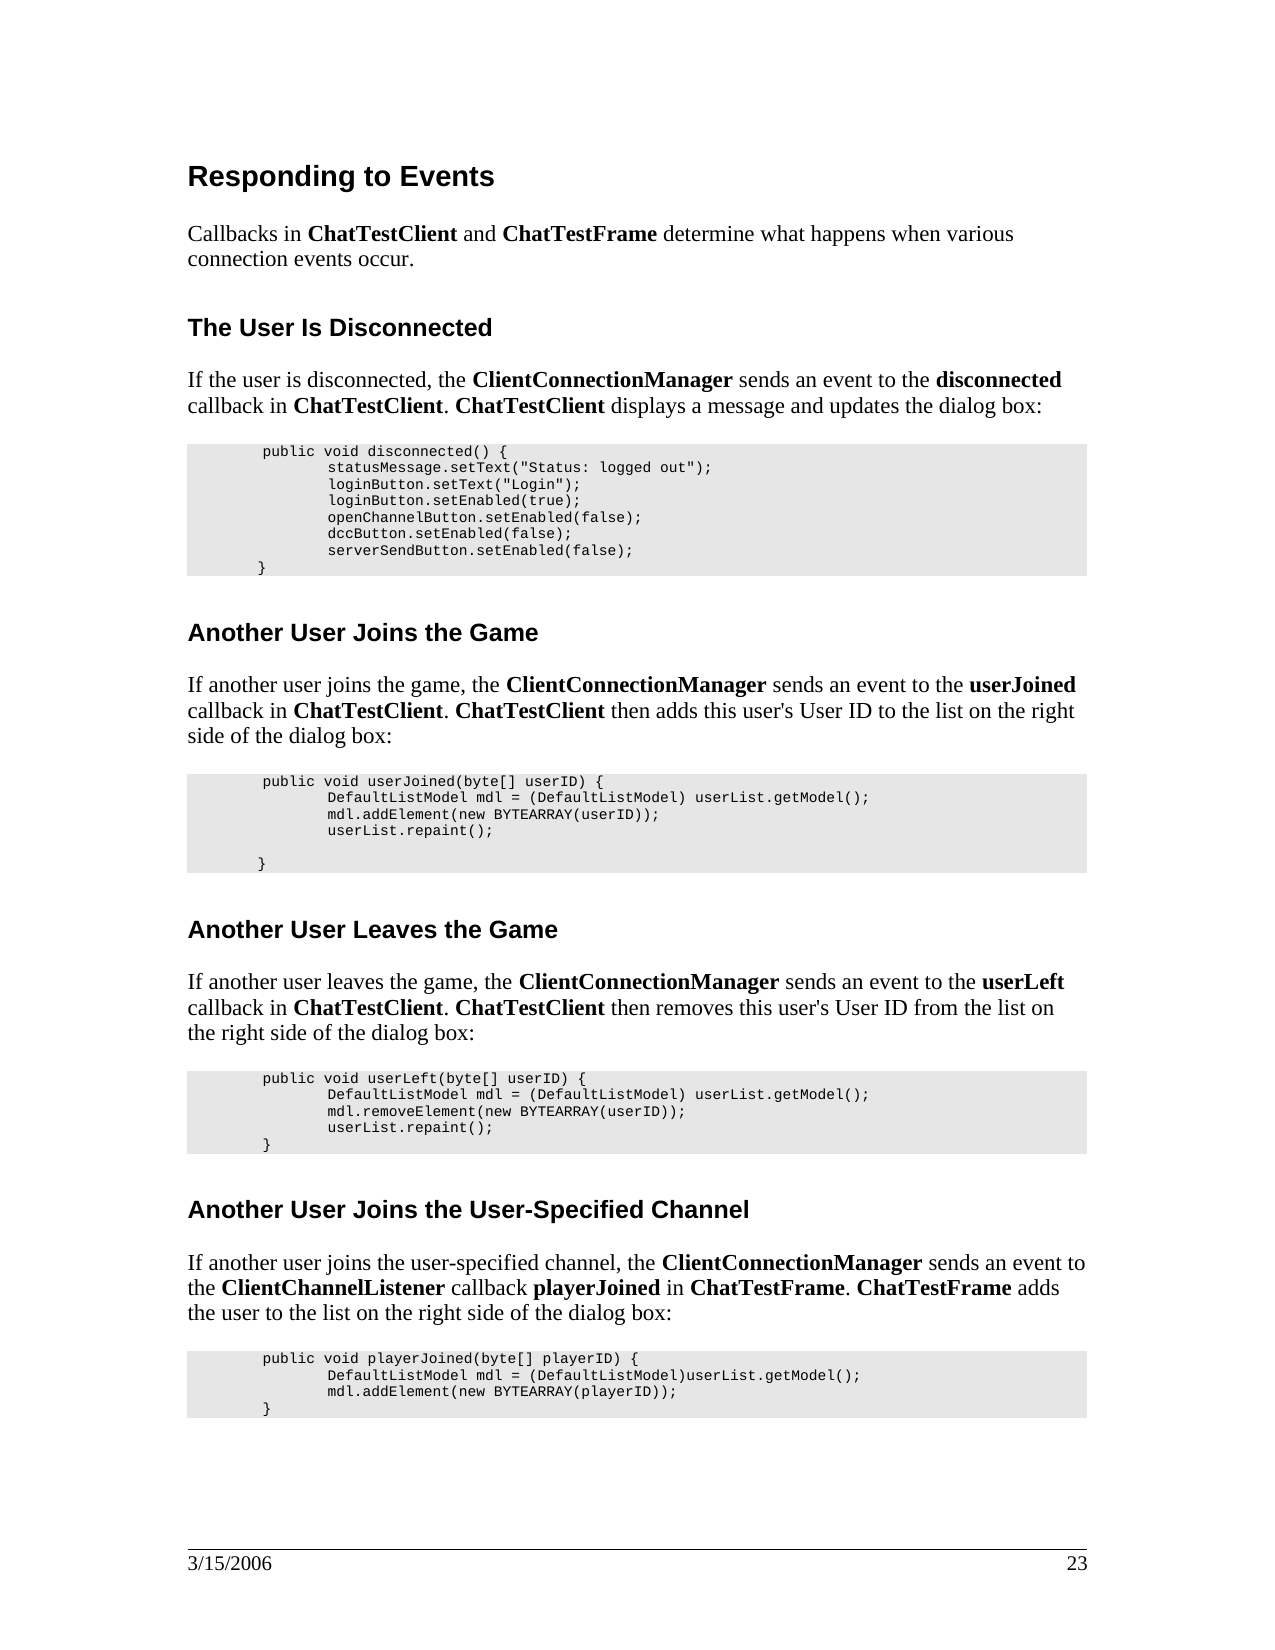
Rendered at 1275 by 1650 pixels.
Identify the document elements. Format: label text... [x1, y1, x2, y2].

text } [187, 1401, 1087, 1418]
text serverSendButton.setEnabled(false); [187, 543, 1087, 560]
subtitle Responding to Events [187, 150, 1087, 196]
text mdl.removeElement(new BYTEARRAY(userID)); [187, 1104, 1087, 1121]
subtitle Another User Joins the User-Specified Channel [187, 1195, 1087, 1224]
text public void playerJoined(byte[] playerID) { [187, 1351, 1087, 1368]
text statusMessage.setText("Status: logged out"); [187, 460, 1087, 477]
subtitle Another User Leaves the Game [187, 915, 1087, 944]
text If the user is disconnected, the ClientConnectionManager sends an event to the disconnected callback in ChatTestClient. ChatTestClient displays a message and updates the dialog box: [187, 367, 1087, 418]
text } [187, 857, 1087, 873]
text } [187, 560, 1087, 576]
text If another user leaves the game, the ClientConnectionManager sends an event to the userLeft callback in ChatTestClient. ChatTestClient then removes this user's User ID from the list on the right side of the dialog box: [187, 969, 1087, 1045]
text If another user joins the game, the ClientConnectionManager sends an event to the userJoined callback in ChatTestClient. ChatTestClient then adds this user's User ID to the list on the right side of the dialog box: [187, 672, 1087, 748]
text userList.repaint(); [187, 824, 1087, 840]
text Callbacks in ChatTestClient and ChatTestFrame determine what happens when various connection events occur. [187, 221, 1087, 272]
text mdl.addElement(new BYTEARRAY(playerID)); [187, 1384, 1087, 1401]
text } [187, 1137, 1087, 1154]
text DefaultListModel mdl = (DefaultListModel) userList.getModel(); [187, 1087, 1087, 1104]
text mdl.addElement(new BYTEARRAY(userID)); [187, 807, 1087, 824]
text public void userJoined(byte[] userID) { [187, 774, 1087, 791]
text openChannelButton.setEnabled(false); [187, 510, 1087, 527]
text loginButton.setEnabled(true); [187, 493, 1087, 510]
text dccButton.setEnabled(false); [187, 527, 1087, 543]
text public void disconnected() { [187, 444, 1087, 460]
text DefaultListModel mdl = (DefaultListModel) userList.getModel(); [187, 791, 1087, 807]
text public void userLeft(byte[] userID) { [187, 1071, 1087, 1087]
text loginButton.setText("Login"); [187, 477, 1087, 493]
subtitle The User Is Disconnected [187, 313, 1087, 342]
text userList.repaint(); [187, 1121, 1087, 1137]
subtitle Another User Joins the Game [187, 618, 1087, 647]
text DefaultListModel mdl = (DefaultListModel)userList.getModel(); [187, 1368, 1087, 1384]
text If another user joins the user-specified channel, the ClientConnectionManager sends an event to the ClientChannelListener callback playerJoined in ChatTestFrame. ChatTestFrame adds the user to the list on the right side of the dialog box: [187, 1249, 1087, 1326]
